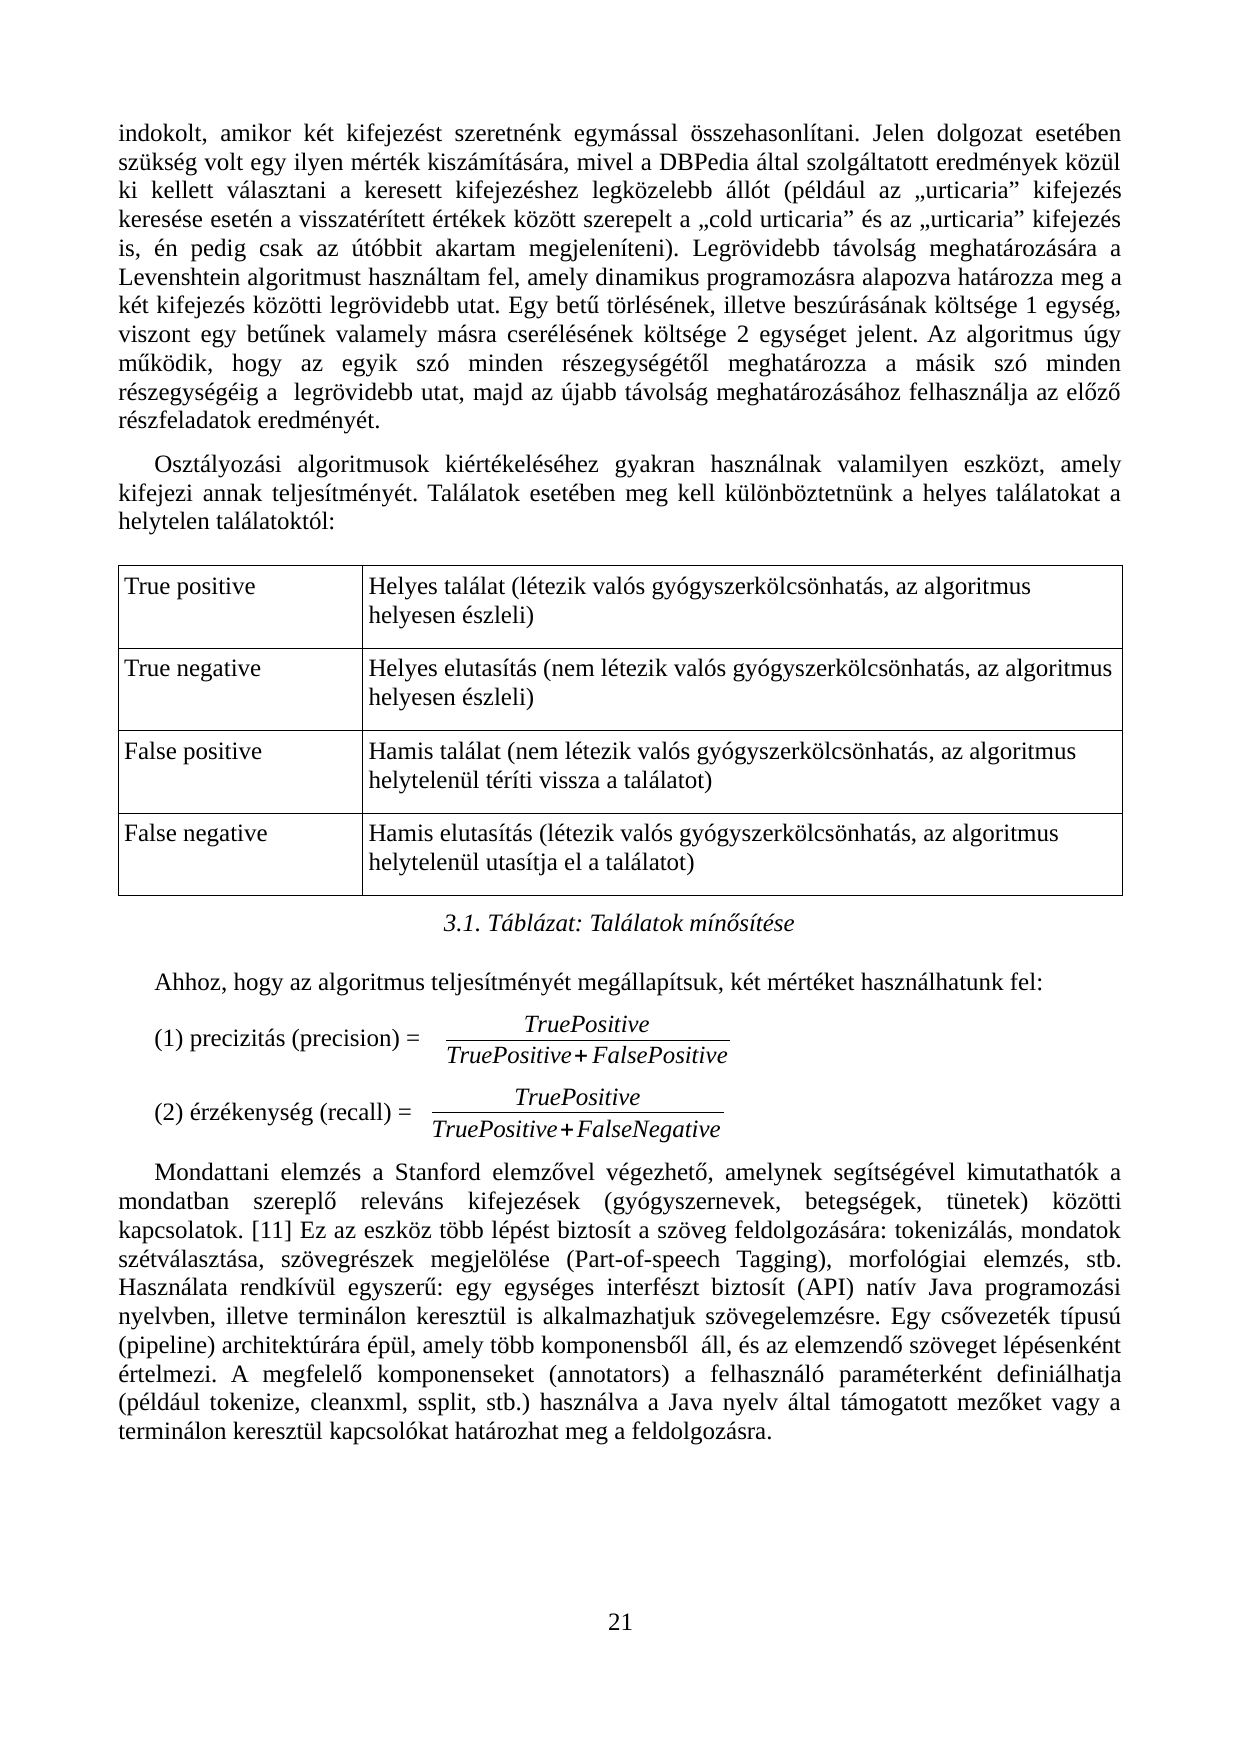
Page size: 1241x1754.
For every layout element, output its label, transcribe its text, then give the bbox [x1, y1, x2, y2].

text indokolt, amikor két kifejezést szeretnénk egymással összehasonlítani. Jelen dolgozat esetében szükség volt egy ilyen mérték kiszámítására, mivel a DBPedia által szolgáltatott eredmények közül ki kellett választani a keresett kifejezéshez legközelebb állót (például az „urticaria” kifejezés keresése esetén a visszatérített értékek között szerepelt a „cold urticaria” és az „urticaria” kifejezés is, én pedig csak az útóbbit akartam megjeleníteni). Legrövidebb távolság meghatározására a Levenshtein algoritmust használtam fel, amely dinamikus programozásra alapozva határozza meg a két kifejezés közötti legrövidebb utat. Egy betű törlésének, illetve beszúrásának költsége 1 egység, viszont egy betűnek valamely másra cserélésének költsége 2 egységet jelent. Az algoritmus úgy működik, hogy az egyik szó minden részegységétől meghatározza a másik szó minden részegységéig a legrövidebb utat, majd az újabb távolság meghatározásához felhasználja az előző részfeladatok eredményét. [118, 118, 1122, 434]
text (1) precizitás (precision) = [118, 1010, 1122, 1069]
table_cell True negative [119, 649, 362, 730]
table_cell Hamis találat (nem létezik valós gyógyszerkölcsönhatás, az algoritmus helytelenül téríti vissza a találatot) [363, 731, 1122, 813]
title Ahhoz, hogy az algoritmus teljesítményét megállapítsuk, két mértéket használhatunk fel: [118, 967, 1122, 995]
text (2) érzékenység (recall) = [118, 1084, 1122, 1143]
table_cell False positive [119, 731, 362, 813]
table_header Helyes találat (létezik valós gyógyszerkölcsönhatás, az algoritmus helyesen észleli) [363, 566, 1122, 648]
table_cell False negative [119, 814, 362, 895]
title Osztályozási algoritmusok kiértékeléséhez gyakran használnak valamilyen eszközt, amely kifejezi annak teljesítményét. Találatok esetében meg kell különböztetnünk a helyes találatokat a helytelen találatoktól: [118, 449, 1122, 535]
text Mondattani elemzés a Stanford elemzővel végezhető, amelynek segítségével kimutathatók a mondatban szereplő releváns kifejezések (gyógyszernevek, betegségek, tünetek) közötti kapcsolatok. [11] Ez az eszköz több lépést biztosít a szöveg feldolgozására: tokenizálás, mondatok szétválasztása, szövegrészek megjelölése (Part-of-speech Tagging), morfológiai elemzés, stb. Használata rendkívül egyszerű: egy egységes interfészt biztosít (API) natív Java programozási nyelvben, illetve terminálon keresztül is alkalmazhatjuk szövegelemzésre. Egy csővezeték típusú (pipeline) architektúrára épül, amely több komponensből áll, és az elemzendő szöveget lépésenként értelmezi. A megfelelő komponenseket (annotators) a felhasználó paraméterként definiálhatja (például tokenize, cleanxml, ssplit, stb.) használva a Java nyelv által támogatott mezőket vagy a terminálon keresztül kapcsolókat határozhat meg a feldolgozásra. [118, 1157, 1122, 1445]
text 3.1. Táblázat: Találatok mínősítése [118, 908, 1122, 937]
table_cell Hamis elutasítás (létezik valós gyógyszerkölcsönhatás, az algoritmus helytelenül utasítja el a találatot) [363, 814, 1122, 895]
table_cell Helyes elutasítás (nem létezik valós gyógyszerkölcsönhatás, az algoritmus helyesen észleli) [363, 649, 1122, 730]
table_header True positive [119, 566, 362, 648]
